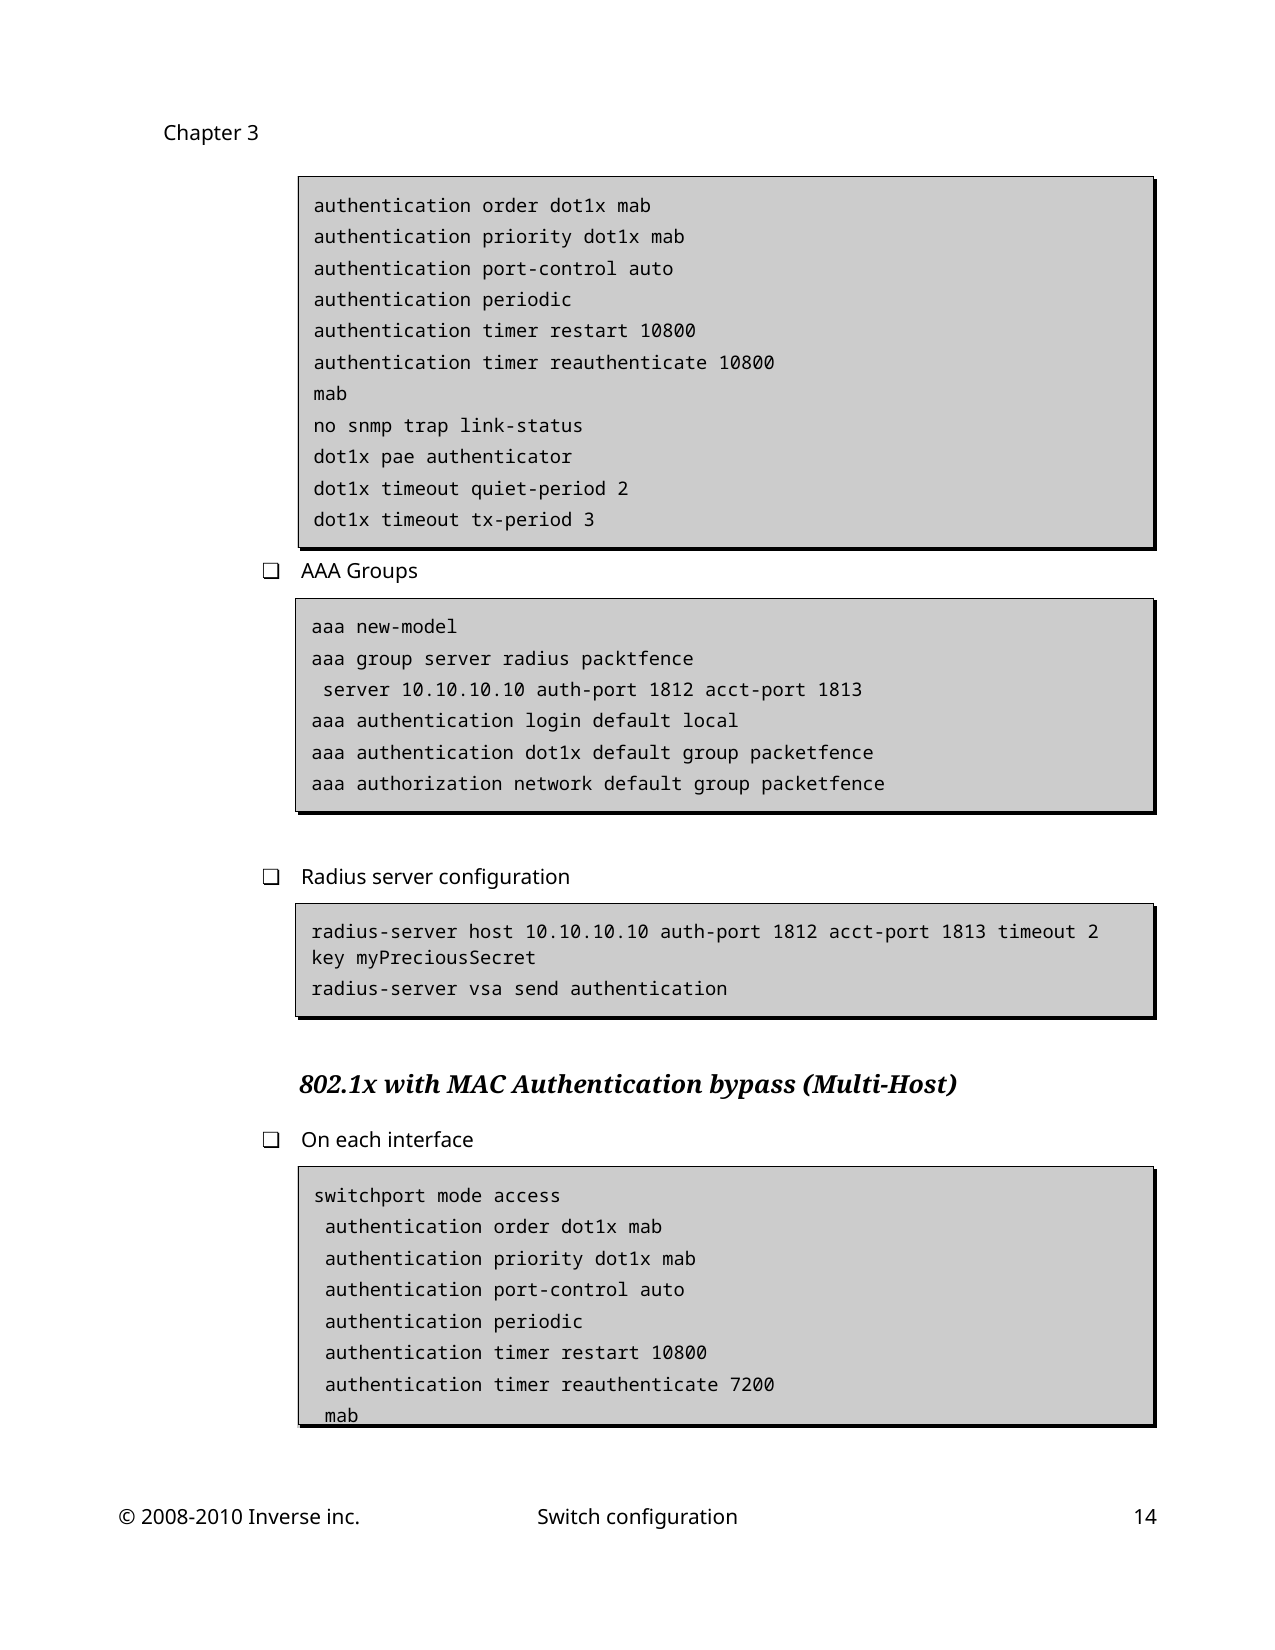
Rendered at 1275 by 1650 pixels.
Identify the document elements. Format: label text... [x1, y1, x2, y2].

text no snmp trap link-status [299, 396, 1153, 428]
text radius-server vsa send authentication [296, 960, 1153, 1016]
text server 10.10.10.10 auth-port 1812 acct-port 1813 [296, 661, 1153, 692]
list ❏ AAA Groups [262, 557, 1157, 585]
text radius-server host 10.10.10.10 auth-port 1812 acct-port 1813 timeout 2 key myPreciousSecret [296, 904, 1153, 960]
text aaa authorization network default group packetfence [296, 755, 1153, 811]
text authentication priority dot1x mab [299, 207, 1153, 239]
text authentication priority dot1x mab [299, 1229, 1153, 1261]
text aaa authentication login default local [296, 692, 1153, 723]
text authentication order dot1x mab [299, 1198, 1153, 1229]
text authentication order dot1x mab [299, 177, 1153, 207]
text authentication timer reauthenticate 10800 [299, 333, 1153, 365]
text switchport mode access [299, 1167, 1153, 1198]
text authentication timer reauthenticate 7200 [299, 1355, 1153, 1386]
text authentication port-control auto [299, 1261, 1153, 1292]
text authentication periodic [299, 1292, 1153, 1323]
list ❏ On each interface [262, 1125, 1157, 1154]
list ❏ Radius server configuration [262, 862, 1157, 890]
text authentication timer restart 10800 [299, 1323, 1153, 1355]
text dot1x pae authenticator [299, 428, 1153, 459]
text mab [299, 1386, 1153, 1424]
text mab [299, 365, 1153, 396]
text dot1x timeout tx-period 3 [299, 491, 1153, 547]
text authentication port-control auto [299, 239, 1153, 270]
text authentication timer restart 10800 [299, 302, 1153, 333]
subtitle 802.1x with MAC Authentication bypass (Multi-Host) [262, 1067, 1157, 1101]
text aaa new-model [296, 599, 1153, 629]
text aaa group server radius packtfence [296, 629, 1153, 661]
text dot1x timeout quiet-period 2 [299, 459, 1153, 491]
text authentication periodic [299, 270, 1153, 302]
text aaa authentication dot1x default group packetfence [296, 723, 1153, 755]
